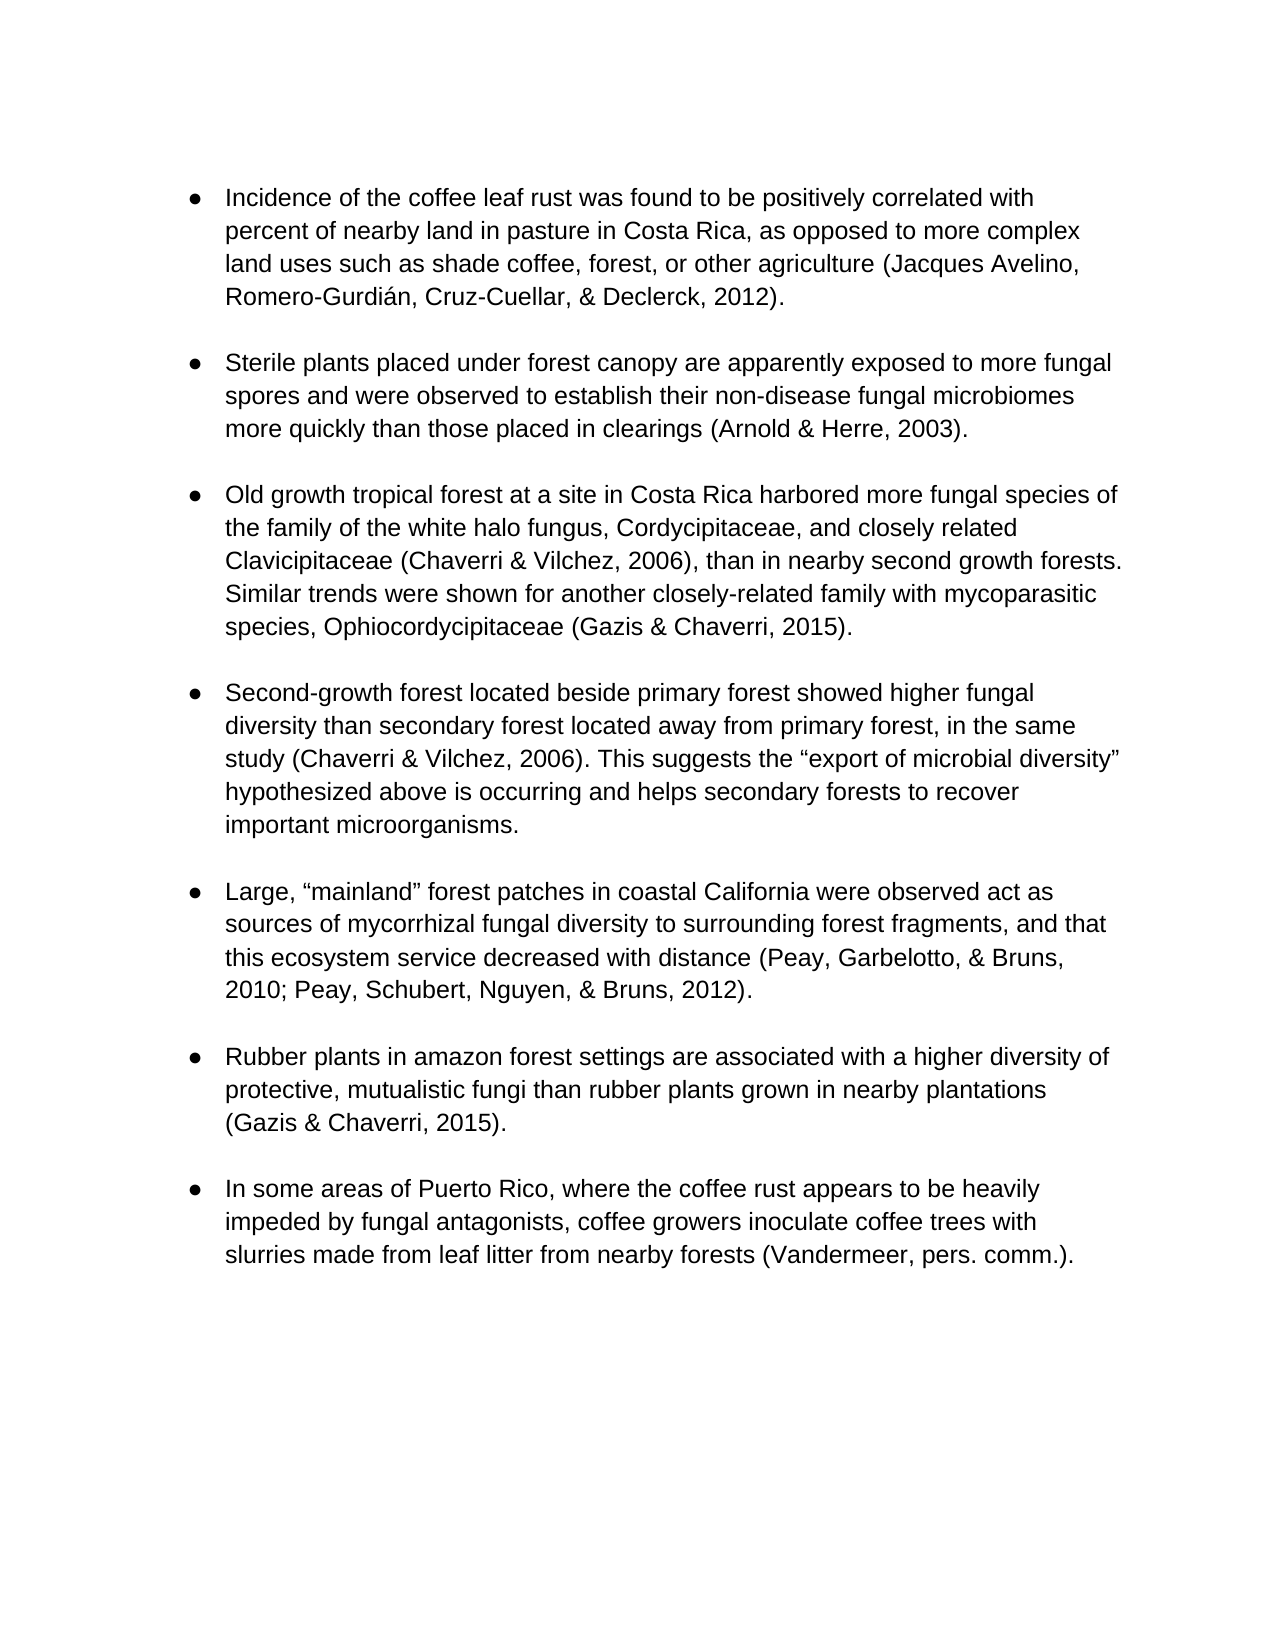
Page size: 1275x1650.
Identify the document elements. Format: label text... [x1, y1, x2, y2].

list Old growth tropical forest at a site in Costa Rica harbored more fungal species of the family of the white halo fungus, Cordycipitaceae, and closely related Clavicipitaceae (Chaverri & Vilchez, 2006), than in nearby second growth forests. Similar trends were shown for another closely-related family with mycoparasitic species, Ophiocordycipitaceae (Gazis & Chaverri, 2015). [187, 480, 1125, 641]
list Incidence of the coffee leaf rust was found to be positively correlated with percent of nearby land in pasture in Costa Rica, as opposed to more complex land uses such as shade coffee, forest, or other agriculture (Jacques Avelino, Romero-Gurdián, Cruz-Cuellar, & Declerck, 2012). [187, 183, 1125, 311]
list In some areas of Puerto Rico, where the coffee rust appears to be heavily impeded by fungal antagonists, coffee growers inoculate coffee trees with slurries made from leaf litter from nearby forests (Vandermeer, pers. comm.). [187, 1174, 1125, 1268]
list Rubber plants in amazon forest settings are associated with a higher diversity of protective, mutualistic fungi than rubber plants grown in nearby plantations (Gazis & Chaverri, 2015). [187, 1042, 1125, 1136]
list Sterile plants placed under forest canopy are apparently exposed to more fungal spores and were observed to establish their non-disease fungal microbiomes more quickly than those placed in clearings (Arnold & Herre, 2003). [187, 348, 1125, 443]
list Second-growth forest located beside primary forest showed higher fungal diversity than secondary forest located away from primary forest, in the same study (Chaverri & Vilchez, 2006). This suggests the “export of microbial diversity” hypothesized above is occurring and helps secondary forests to recover important microorganisms. [187, 678, 1125, 839]
list Large, “mainland” forest patches in coastal California were observed act as sources of mycorrhizal fungal diversity to surrounding forest fragments, and that this ecosystem service decreased with distance (Peay, Garbelotto, & Bruns, 2010; Peay, Schubert, Nguyen, & Bruns, 2012). [187, 876, 1125, 1004]
